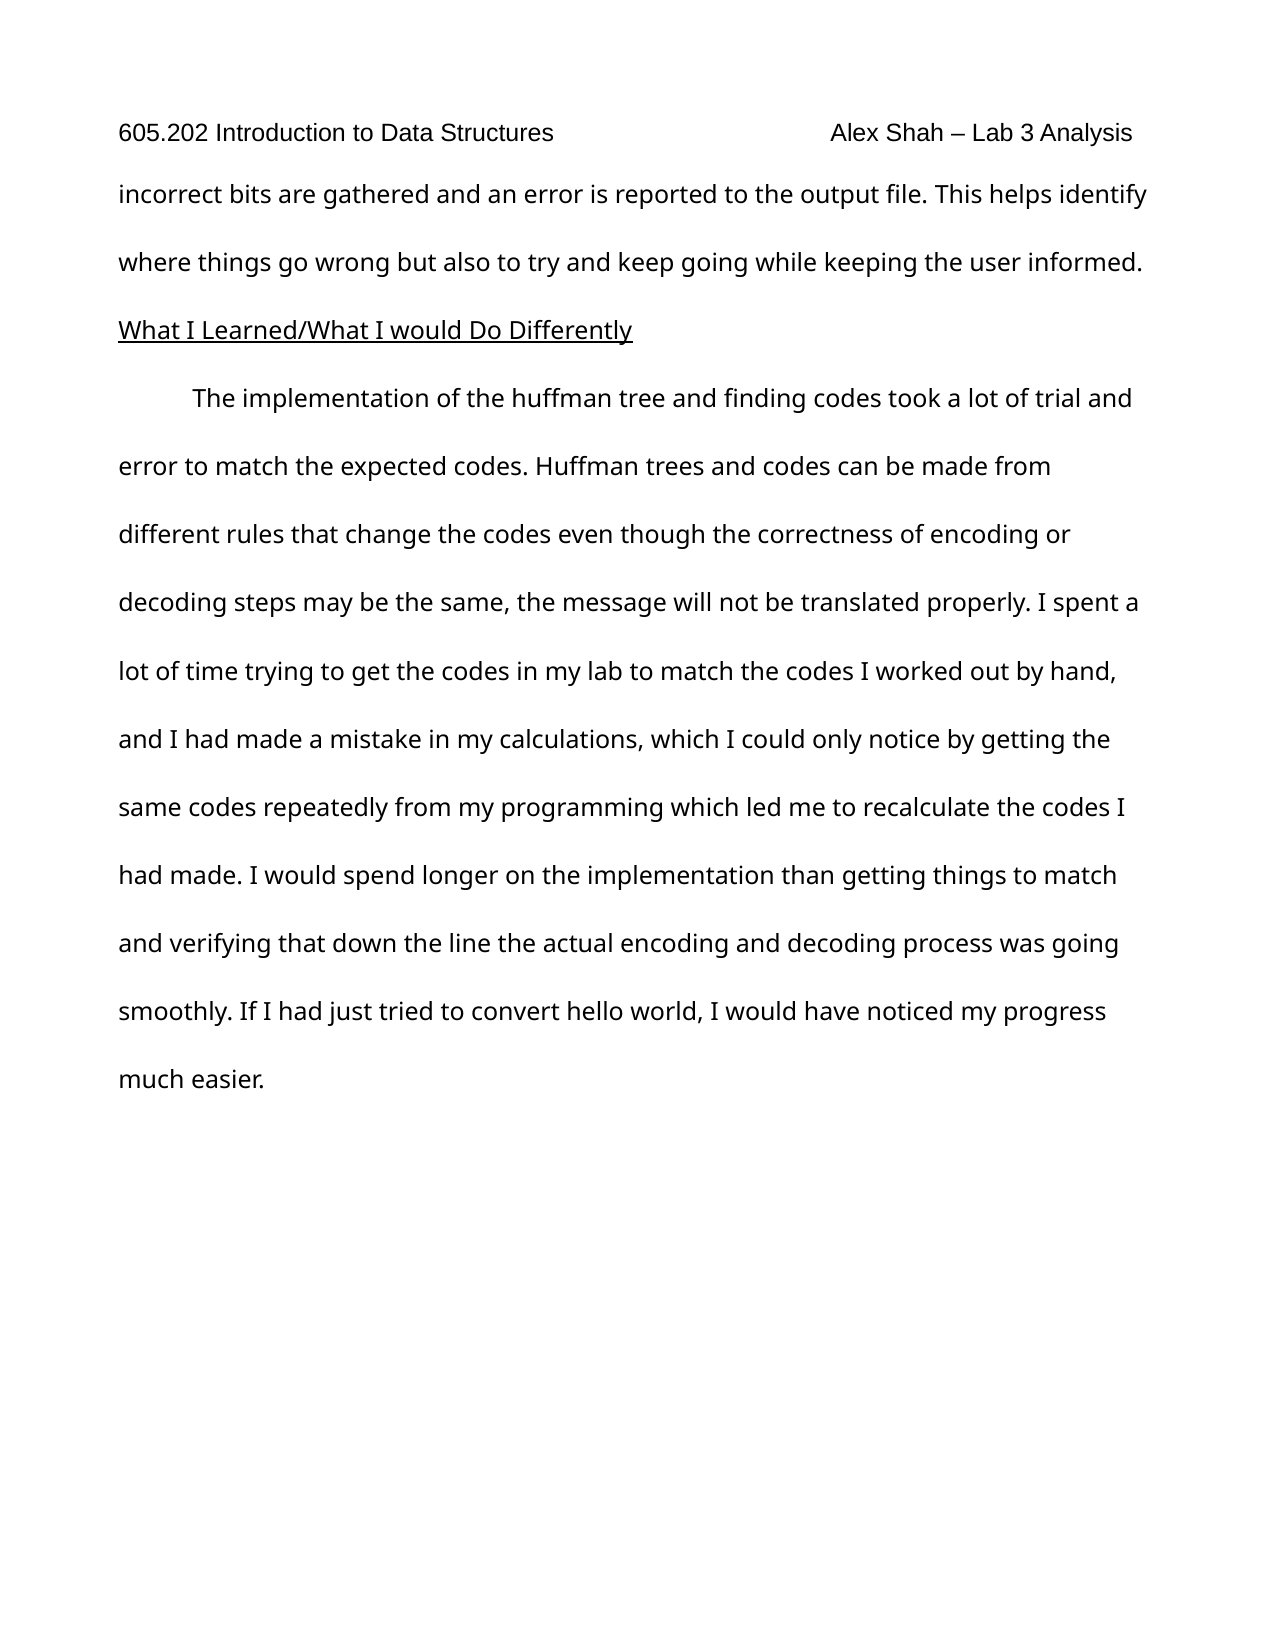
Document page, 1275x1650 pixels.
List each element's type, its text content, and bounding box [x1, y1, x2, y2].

text The implementation of the huffman tree and finding codes took a lot of trial and error to match the expected codes. Huffman trees and codes can be made from different rules that change the codes even though the correctness of encoding or decoding steps may be the same, the message will not be translated properly. I spent a lot of time trying to get the codes in my lab to match the codes I worked out by hand, and I had made a mistake in my calculations, which I could only notice by getting the same codes repeatedly from my programming which led me to recalculate the codes I had made. I would spend longer on the implementation than getting things to match and verifying that down the line the actual encoding and decoding process was going smoothly. If I had just tried to convert hello world, I would have noticed my progress much easier. [118, 381, 1157, 1096]
text What I Learned/What I would Do Differently [118, 313, 1157, 347]
text incorrect bits are gathered and an error is reported to the output file. This helps identify where things go wrong but also to try and keep going while keeping the user informed. [118, 176, 1157, 278]
